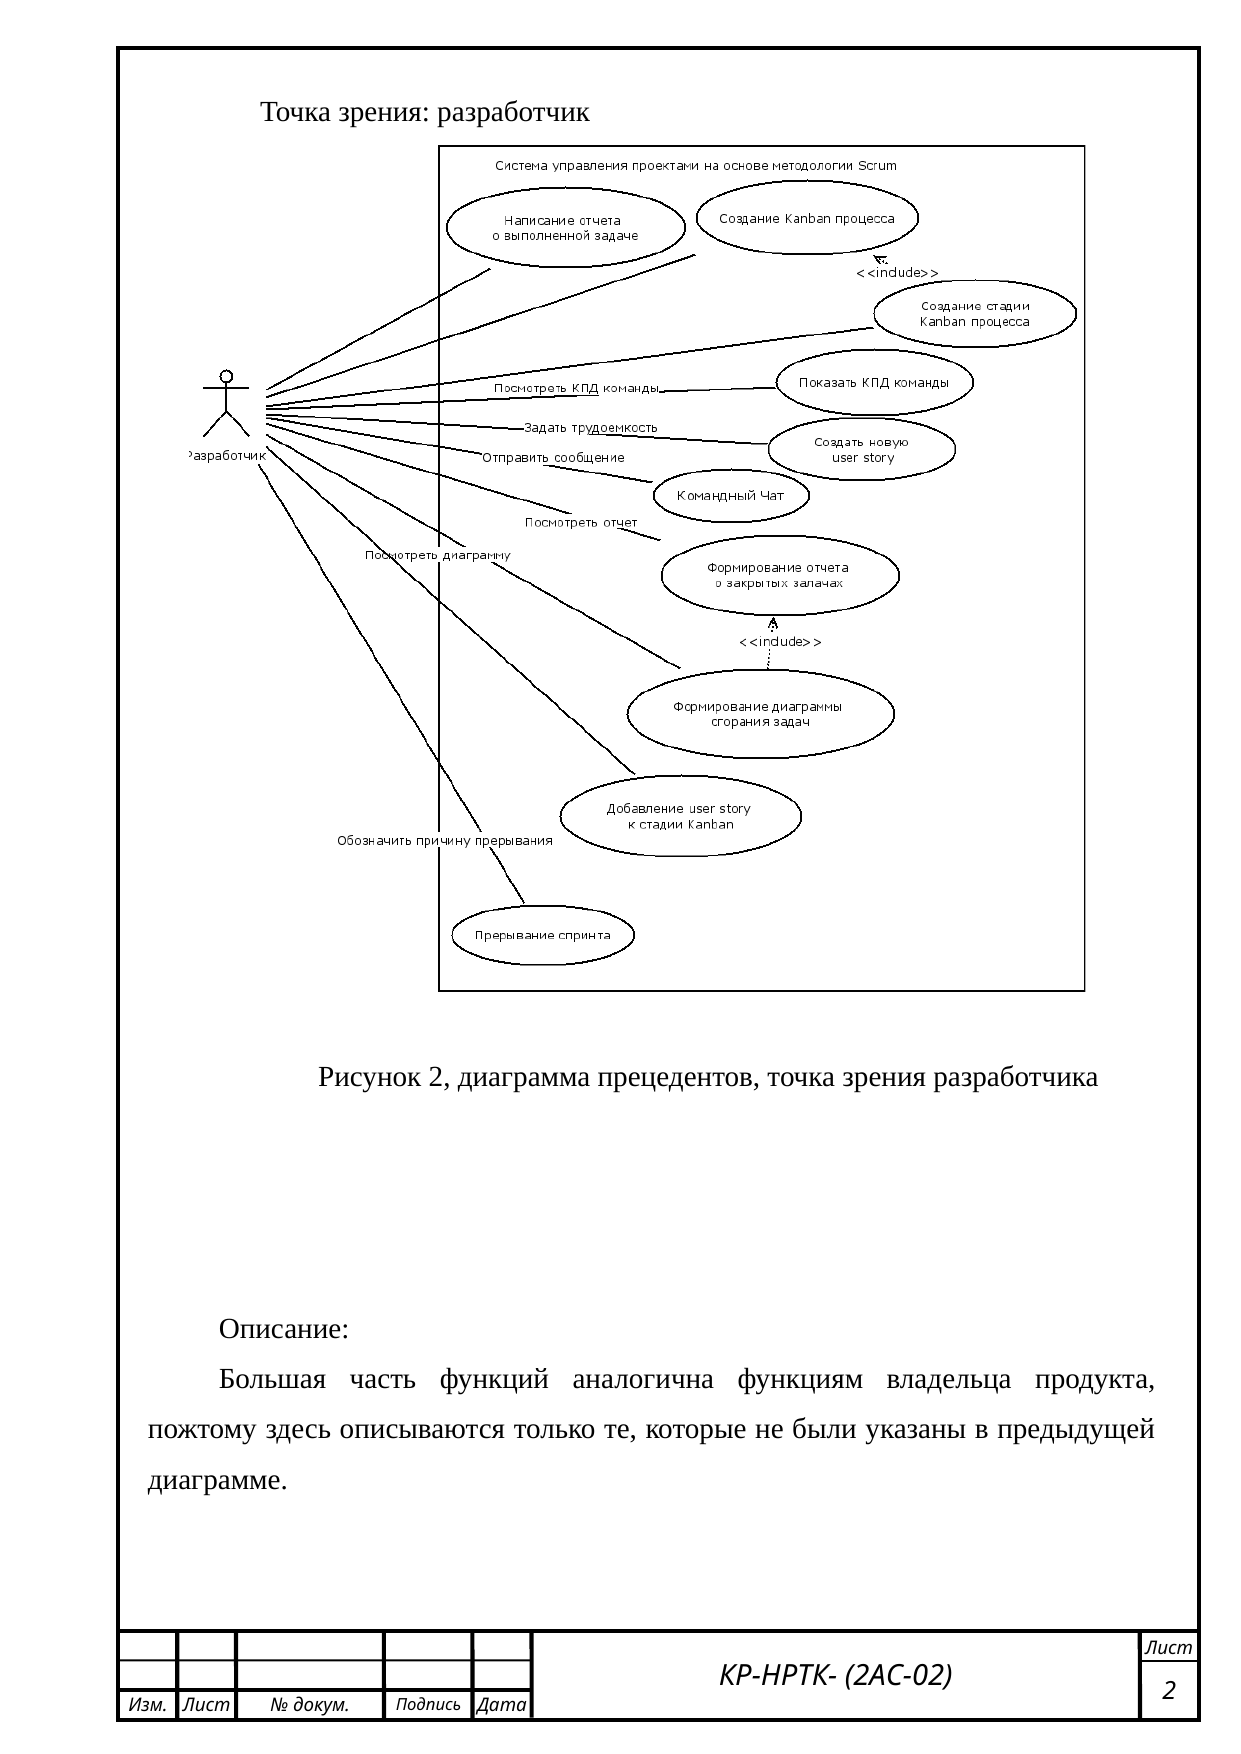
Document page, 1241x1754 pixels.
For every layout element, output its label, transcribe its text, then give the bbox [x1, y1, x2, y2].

text Большая часть функций аналогична функциям владельца продукта, пожтому здесь описываются только те, которые не были указаны в предыдущей диаграмме. [148, 1361, 1156, 1496]
text Точка зрения: разработчик [260, 94, 1156, 127]
picture [189, 144, 1086, 993]
text Описание: [153, 1311, 1156, 1344]
text Рисунок 2, диаграмма прецедентов, точка зрения разработчика [260, 1059, 1156, 1093]
